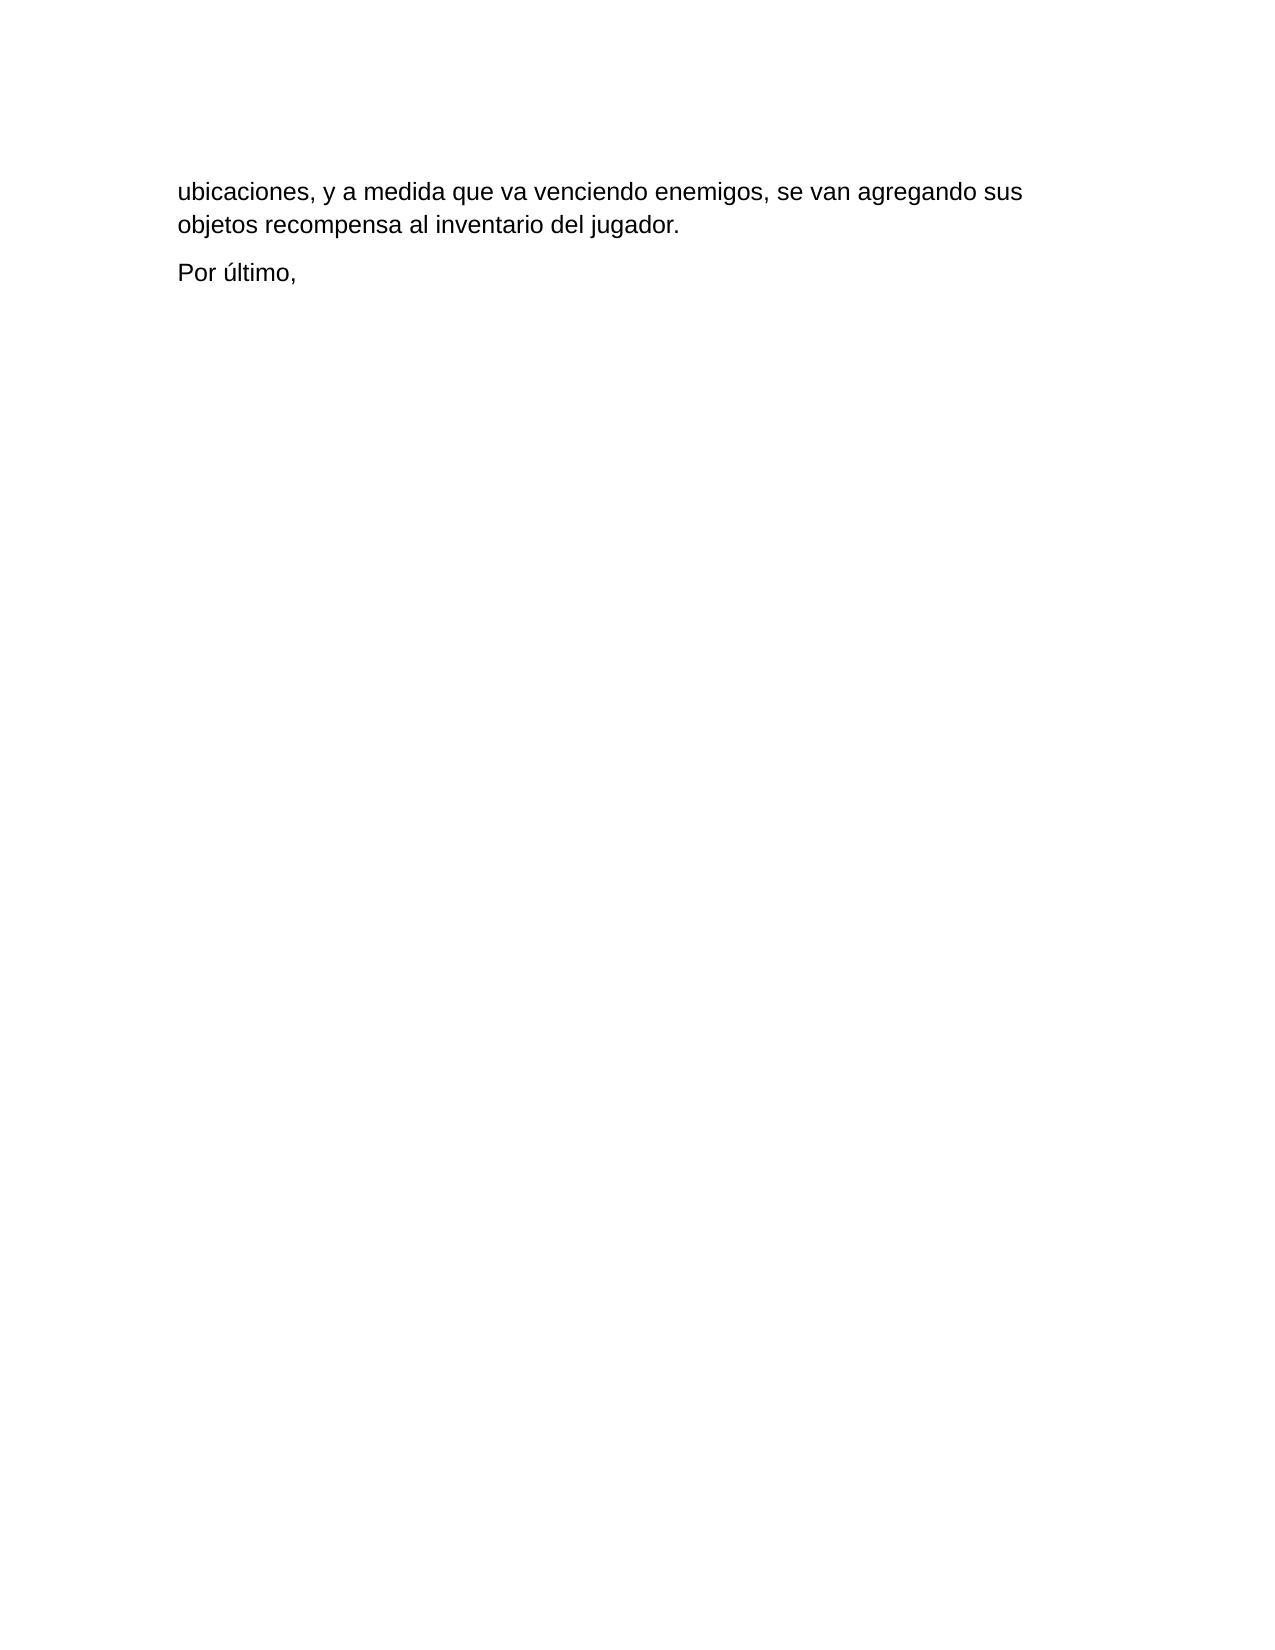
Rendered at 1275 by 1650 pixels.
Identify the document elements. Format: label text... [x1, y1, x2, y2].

text Por último, [177, 258, 1098, 287]
text ubicaciones, y a medida que va venciendo enemigos, se van agregando sus objetos recompensa al inventario del jugador. [177, 177, 1098, 239]
